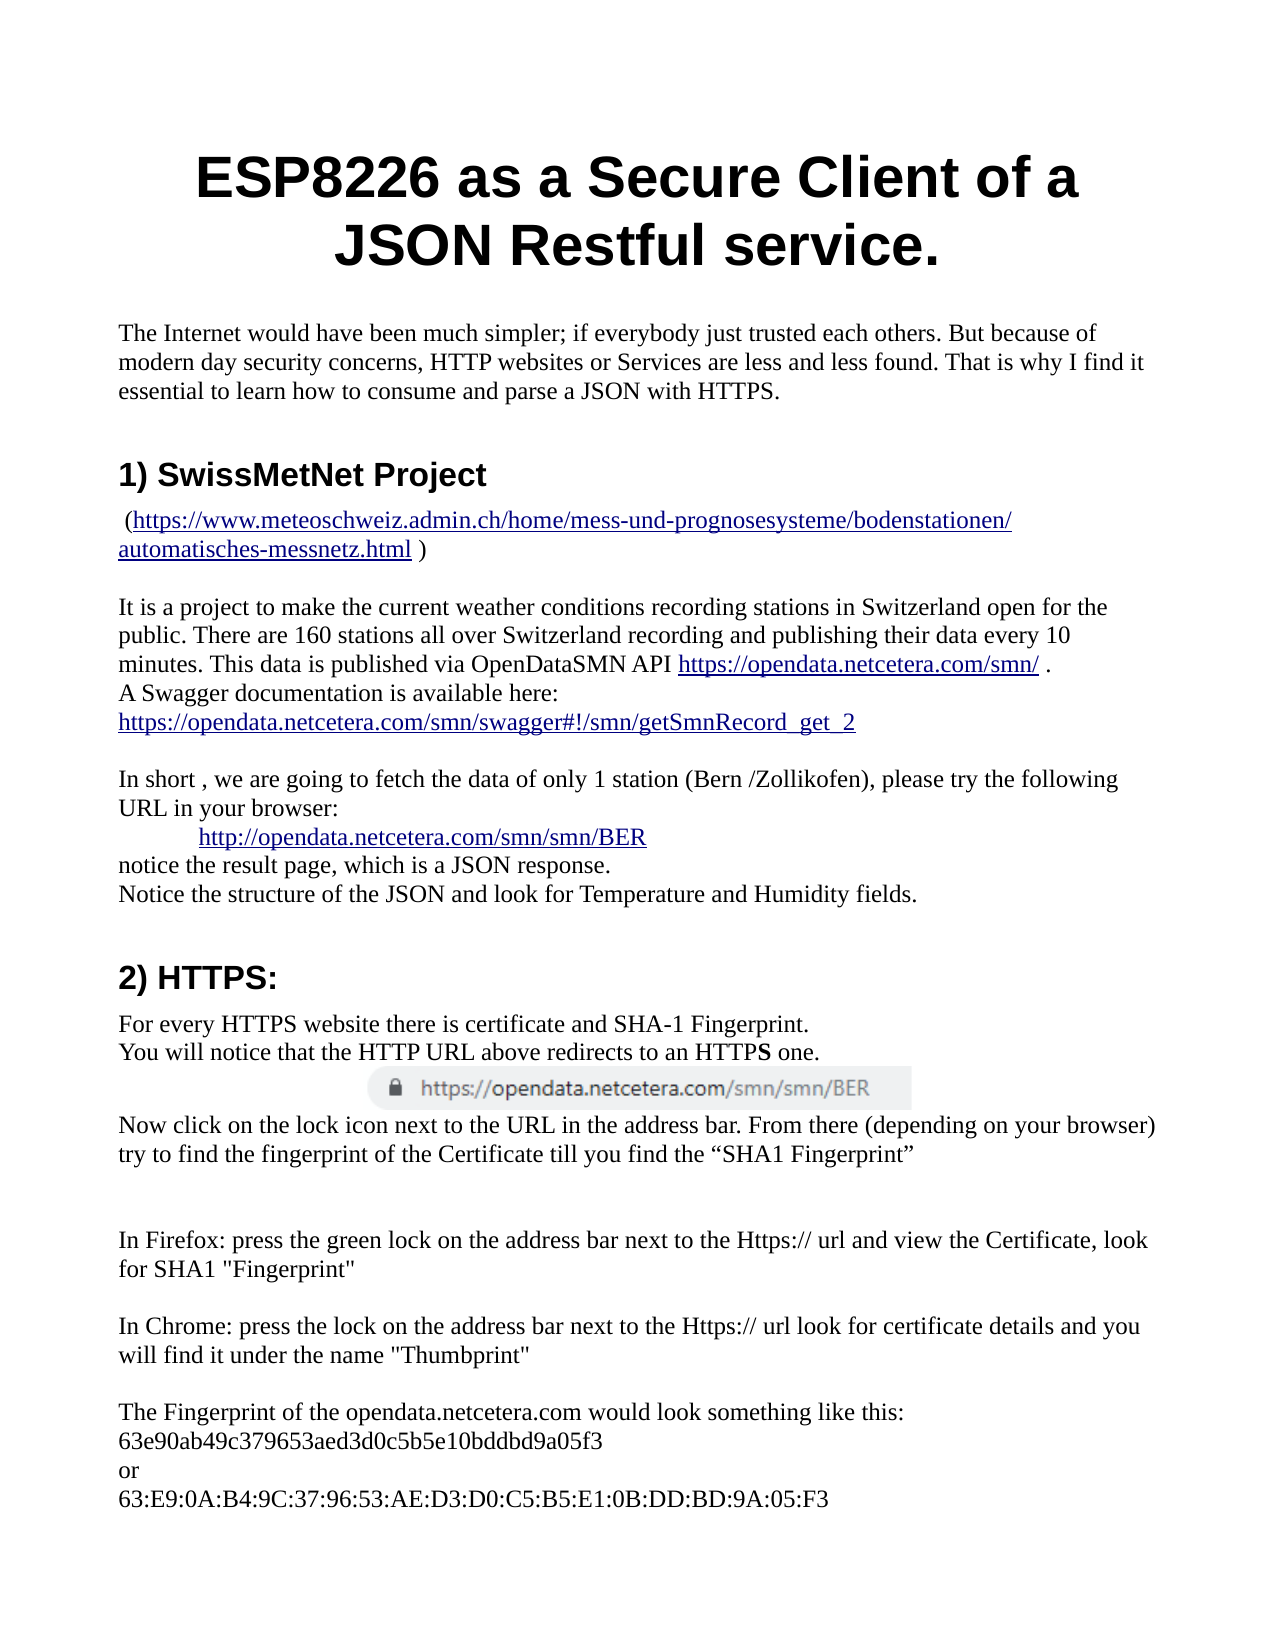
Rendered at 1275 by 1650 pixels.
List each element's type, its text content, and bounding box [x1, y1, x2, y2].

picture [363, 1066, 912, 1110]
subtitle 2) HTTPS: [118, 958, 1157, 996]
text 63e90ab49c379653aed3d0c5b5e10bddbd9a05f3 [118, 1426, 1157, 1455]
subtitle 1) SwissMetNet Project [118, 454, 1157, 493]
text notice the result page, which is a JSON response. [118, 851, 1157, 879]
text You will notice that the HTTP URL above redirects to an HTTPS one. [118, 1037, 1157, 1066]
text In Chrome: press the lock on the address bar next to the Https:// url look for certificate details and you will find it under the name "Thumbprint" [118, 1311, 1157, 1369]
text or [118, 1455, 1157, 1484]
text For every HTTPS website there is certificate and SHA-1 Fingerprint. [118, 1009, 1157, 1037]
text 63:E9:0A:B4:9C:37:96:53:AE:D3:D0:C5:B5:E1:0B:DD:BD:9A:05:F3 [118, 1484, 1157, 1512]
text In Firefox: press the green lock on the address bar next to the Https:// url and view the Certificate, look for SHA1 "Fingerprint" [118, 1225, 1157, 1282]
text The Internet would have been much simpler; if everybody just trusted each others. But because of modern day security concerns, HTTP websites or Services are less and less found. That is why I find it essential to learn how to consume and parse a JSON with HTTPS. [118, 318, 1157, 405]
text The Fingerprint of the opendata.netcetera.com would look something like this: [118, 1397, 1157, 1426]
text A Swagger documentation is available here: https://opendata.netcetera.com/smn/swagger#!/smn/getSmnRecord_get_2 [118, 678, 1157, 736]
text Now click on the lock icon next to the URL in the address bar. From there (depending on your browser) try to find the fingerprint of the Certificate till you find the “SHA1 Fingerprint” [118, 1066, 1157, 1167]
text (https://www.meteoschweiz.admin.ch/home/mess-und-prognosesysteme/bodenstationen/automatisches-messnetz.html ) [118, 506, 1157, 563]
text Notice the structure of the JSON and look for Temperature and Humidity fields. [118, 879, 1157, 908]
title ESP8226 as a Secure Client of a JSON Restful service. [118, 143, 1157, 277]
text http://opendata.netcetera.com/smn/smn/BER [118, 822, 1157, 851]
text It is a project to make the current weather conditions recording stations in Switzerland open for the public. There are 160 stations all over Switzerland recording and publishing their data every 10 minutes. This data is published via OpenDataSMN API https://opendata.netcetera.com/smn/ . [118, 592, 1157, 678]
text In short , we are going to fetch the data of only 1 station (Bern /Zollikofen), please try the following URL in your browser: [118, 764, 1157, 822]
